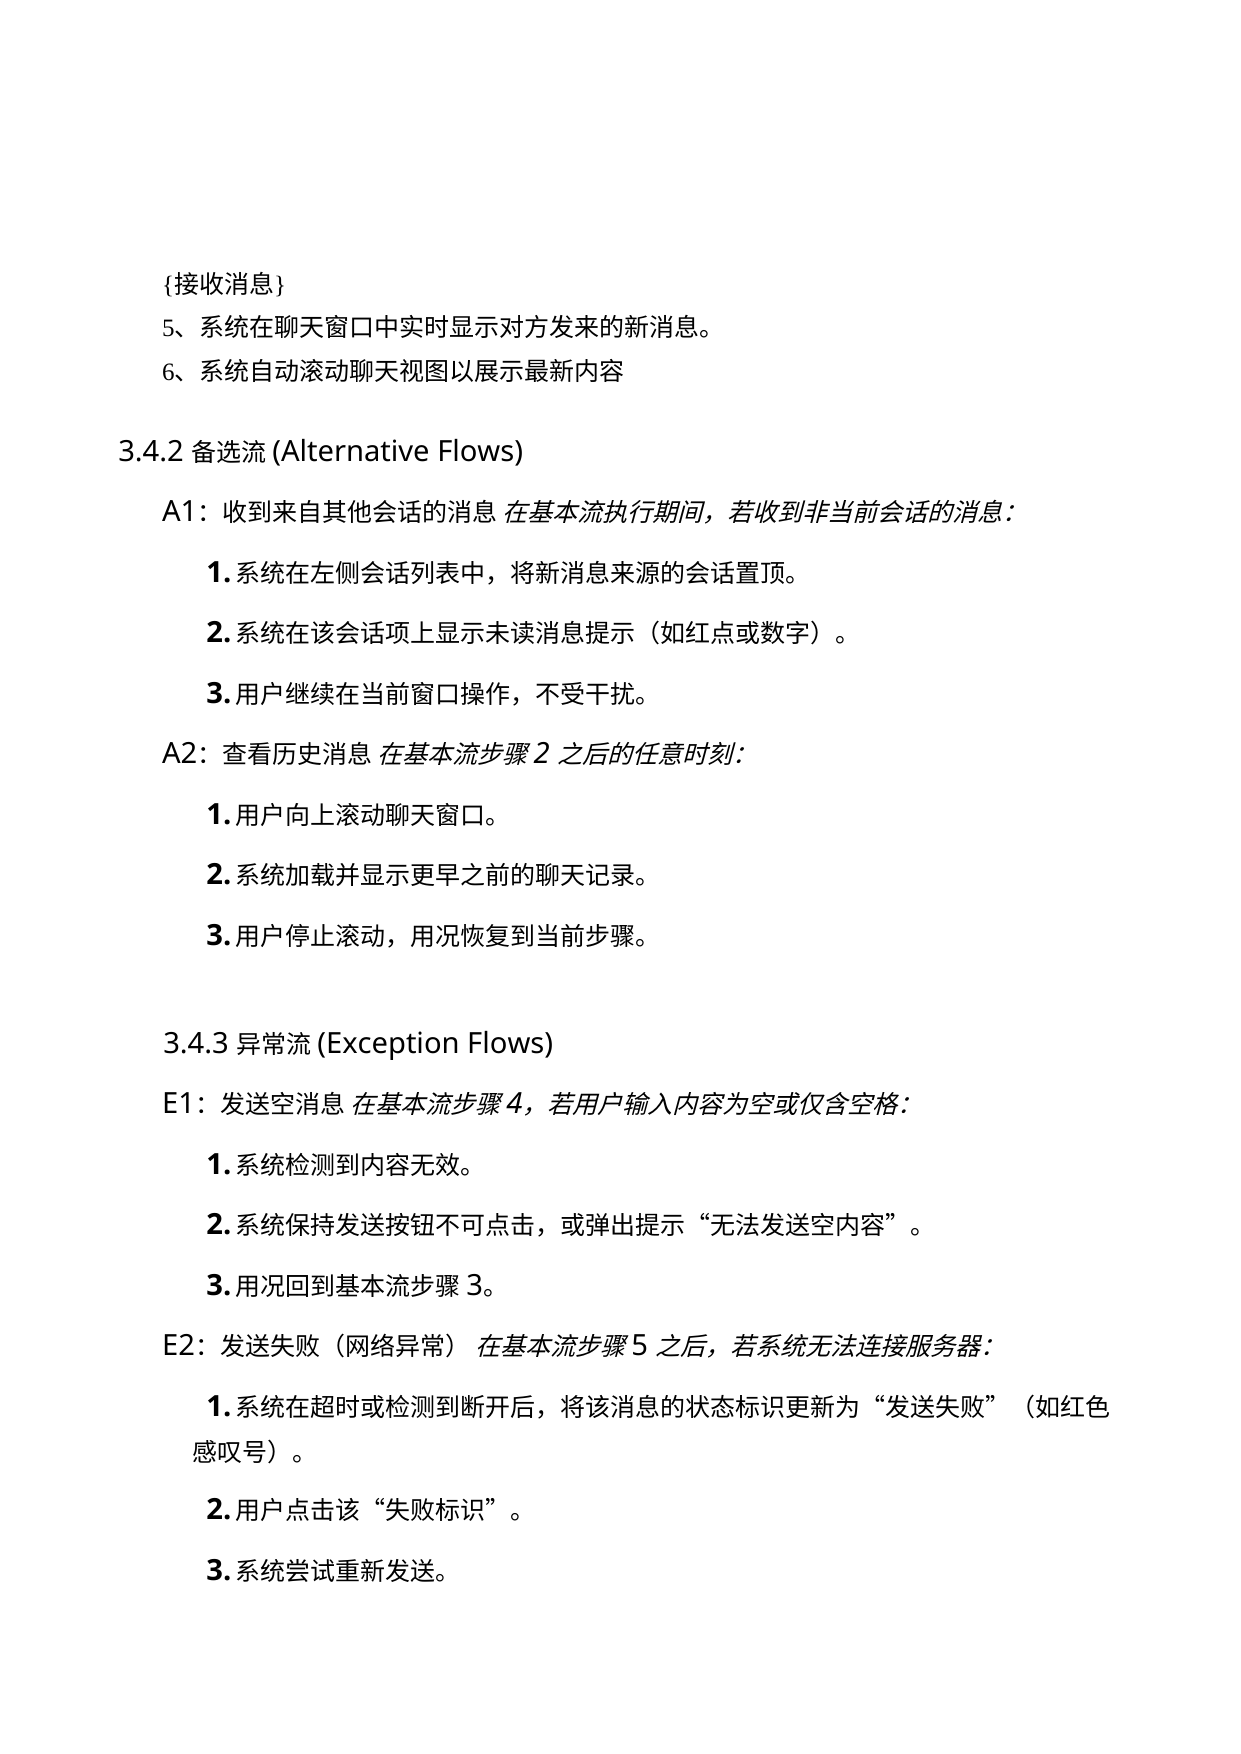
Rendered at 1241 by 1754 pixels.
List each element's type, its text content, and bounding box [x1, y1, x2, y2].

list 用户向上滚动聊天窗口。 [162, 793, 1122, 833]
list 系统尝试重新发送。 [162, 1549, 1122, 1589]
list 系统在左侧会话列表中，将新消息来源的会话置顶。 [162, 551, 1122, 591]
text A2：查看历史消息 在基本流步骤 2 之后的任意时刻： [118, 732, 1122, 772]
list 系统在超时或检测到断开后，将该消息的状态标识更新为“发送失败”（如红色感叹号）。 [162, 1385, 1122, 1468]
list 系统加载并显示更早之前的聊天记录。 [162, 853, 1122, 893]
text {接收消息} [118, 265, 1122, 301]
list 用户继续在当前窗口操作，不受干扰。 [162, 672, 1122, 712]
list 系统检测到内容无效。 [162, 1143, 1122, 1183]
list 用户停止滚动，用况恢复到当前步骤。 [162, 914, 1122, 1001]
subtitle 3.4.3 异常流 (Exception Flows) [118, 1022, 1122, 1062]
text A1：收到来自其他会话的消息 在基本流执行期间，若收到非当前会话的消息： [118, 490, 1122, 530]
list 系统在该会话项上显示未读消息提示（如红点或数字）。 [162, 611, 1122, 651]
text E2：发送失败（网络异常） 在基本流步骤 5 之后，若系统无法连接服务器： [118, 1325, 1122, 1364]
list 用户点击该“失败标识”。 [162, 1488, 1122, 1528]
text E1：发送空消息 在基本流步骤 4，若用户输入内容为空或仅含空格： [118, 1083, 1122, 1122]
text 5、系统在聊天窗口中实时显示对方发来的新消息。 6、系统自动滚动聊天视图以展示最新内容 3.4.2 备选流 (Alternative Flows) [118, 308, 1122, 469]
list 用况回到基本流步骤 3。 [162, 1264, 1122, 1304]
list 系统保持发送按钮不可点击，或弹出提示“无法发送空内容”。 [162, 1204, 1122, 1243]
